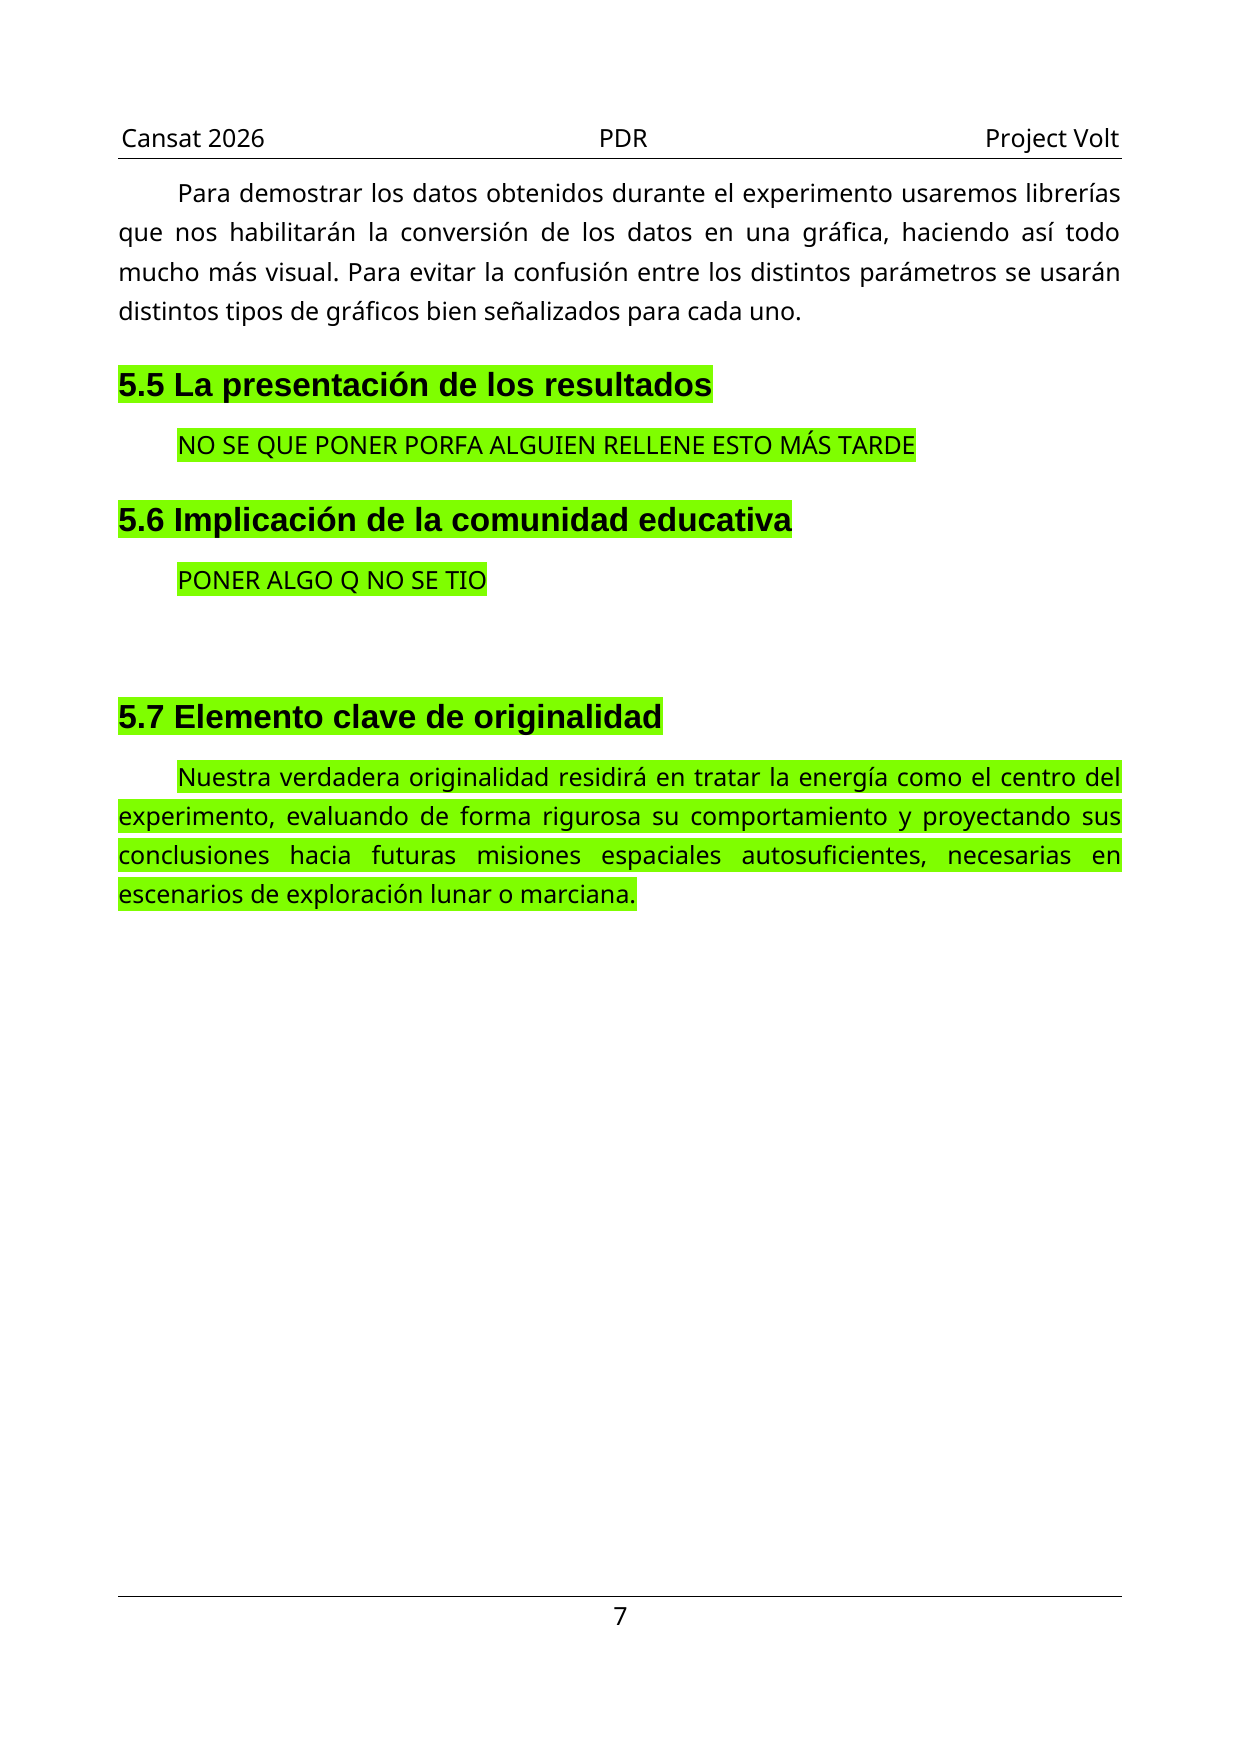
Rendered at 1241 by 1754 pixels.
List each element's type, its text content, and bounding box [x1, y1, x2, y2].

text Nuestra verdadera originalidad residirá en tratar la energía como el centro del experimento, evaluando de forma rigurosa su comportamiento y proyectando sus conclusiones hacia futuras misiones espaciales autosuficientes, necesarias en escenarios de exploración lunar o marciana. [118, 759, 1122, 911]
subtitle 5.7 Elemento clave de originalidad [118, 697, 1122, 735]
text Para demostrar los datos obtenidos durante el experimento usaremos librerías que nos habilitarán la conversión de los datos en una gráfica, haciendo así todo mucho más visual. Para evitar la confusión entre los distintos parámetros se usarán distintos tipos de gráficos bien señalizados para cada uno. [118, 176, 1122, 327]
subtitle 5.6 Implicación de la comunidad educativa [118, 499, 1122, 538]
subtitle 5.5 La presentación de los resultados [118, 365, 1122, 403]
text PONER ALGO Q NO SE TIO [118, 562, 1122, 596]
text NO SE QUE PONER PORFA ALGUIEN RELLENE ESTO MÁS TARDE [118, 428, 1122, 462]
